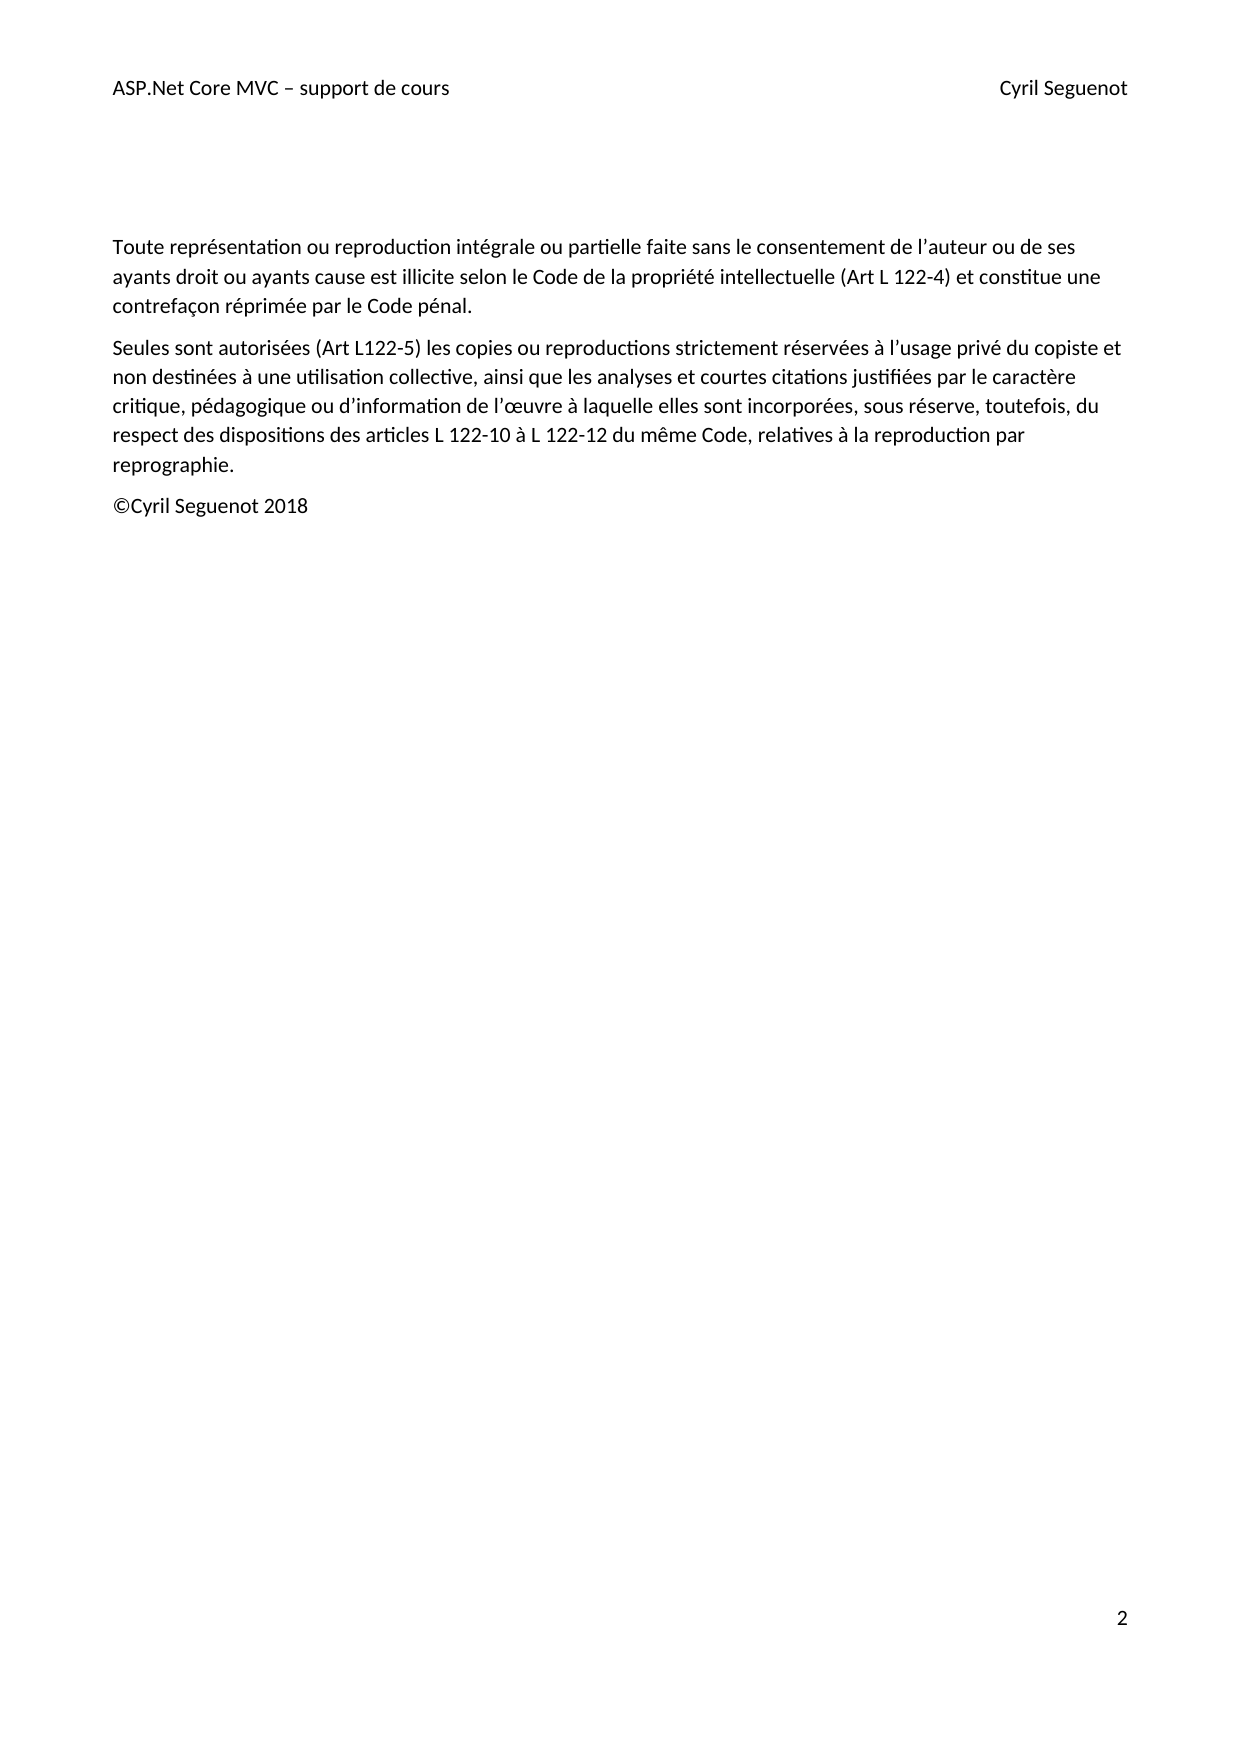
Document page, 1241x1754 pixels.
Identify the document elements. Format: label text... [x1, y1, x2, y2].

text Seules sont autorisées (Art L122-5) les copies ou reproductions strictement réservées à l’usage privé du copiste et non destinées à une utilisation collective, ainsi que les analyses et courtes citations justifiées par le caractère critique, pédagogique ou d’information de l’œuvre à laquelle elles sont incorporées, sous réserve, toutefois, du respect des dispositions des articles L 122-10 à L 122-12 du même Code, relatives à la reproduction par reprographie. [112, 334, 1128, 478]
text Toute représentation ou reproduction intégrale ou partielle faite sans le consentement de l’auteur ou de ses ayants droit ou ayants cause est illicite selon le Code de la propriété intellectuelle (Art L 122-4) et constitue une contrefaçon réprimée par le Code pénal. [112, 233, 1128, 319]
text ©Cyril Seguenot 2018 [112, 493, 1128, 519]
